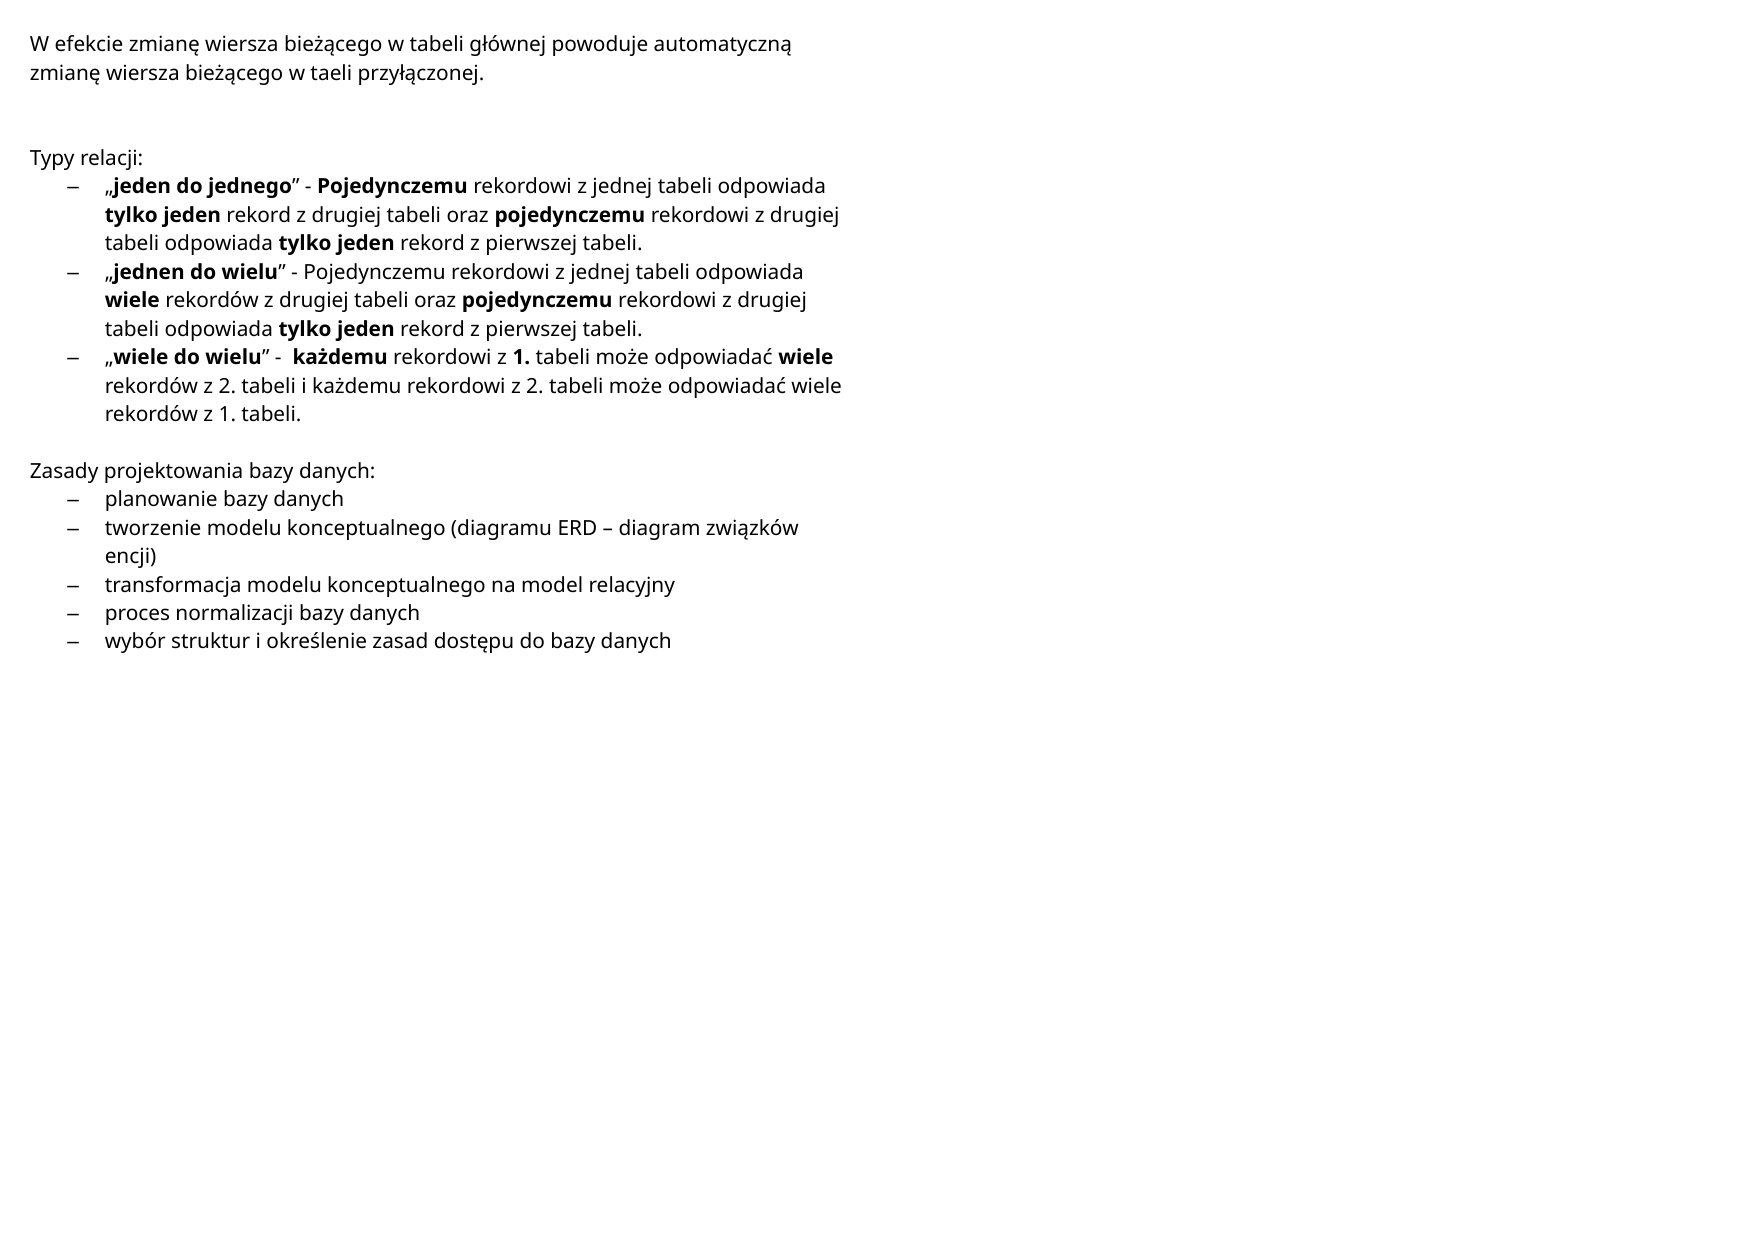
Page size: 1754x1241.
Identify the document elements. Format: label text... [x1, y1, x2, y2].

list planowanie bazy danych [67, 484, 847, 513]
list tworzenie modelu konceptualnego (diagramu ERD – diagram związków encji) [67, 513, 847, 570]
list wybór struktur i określenie zasad dostępu do bazy danych [67, 627, 847, 655]
list transformacja modelu konceptualnego na model relacyjny [67, 570, 847, 598]
list „wiele do wielu” - każdemu rekordowi z 1. tabeli może odpowiadać wiele rekordów z 2. tabeli i każdemu rekordowi z 2. tabeli może odpowiadać wiele rekordów z 1. tabeli. [67, 342, 847, 428]
list „jednen do wielu” - Pojedynczemu rekordowi z jednej tabeli odpowiada wiele rekordów z drugiej tabeli oraz pojedynczemu rekordowi z drugiej tabeli odpowiada tylko jeden rekord z pierwszej tabeli. [67, 257, 847, 342]
list proces normalizacji bazy danych [67, 598, 847, 627]
list „jeden do jednego” - Pojedynczemu rekordowi z jednej tabeli odpowiada tylko jeden rekord z drugiej tabeli oraz pojedynczemu rekordowi z drugiej tabeli odpowiada tylko jeden rekord z pierwszej tabeli. [67, 172, 847, 257]
text Typy relacji: [29, 143, 847, 172]
text W efekcie zmianę wiersza bieżącego w tabeli głównej powoduje automatyczną zmianę wiersza bieżącego w taeli przyłączonej. [29, 29, 847, 86]
text Zasady projektowania bazy danych: [29, 456, 847, 484]
